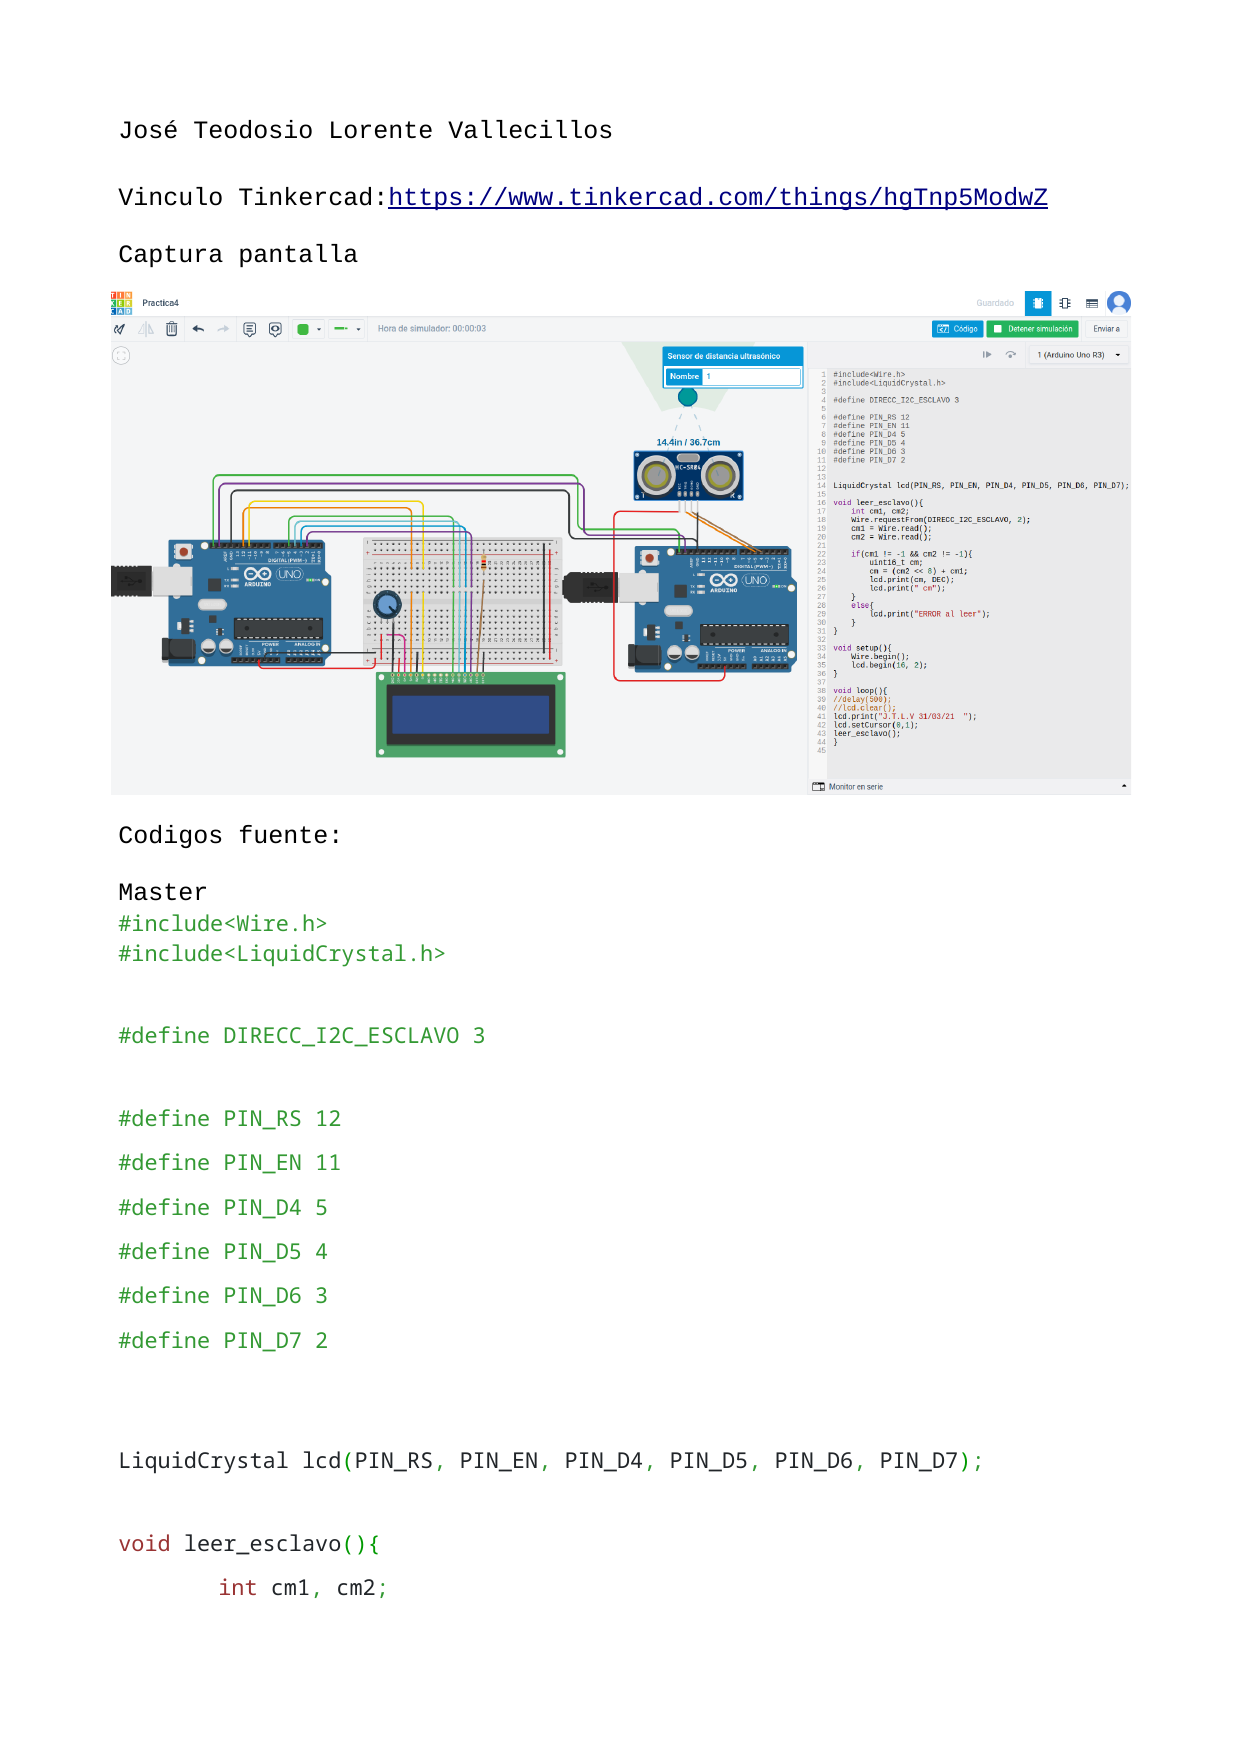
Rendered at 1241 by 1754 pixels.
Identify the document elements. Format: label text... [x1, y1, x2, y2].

text Master [118, 879, 1122, 908]
text José Teodosio Lorente Vallecillos [118, 118, 1122, 146]
text Captura pantalla [118, 241, 1122, 270]
text #include<LiquidCrystal.h> [118, 937, 1122, 967]
text Codigos fuente: [118, 823, 1122, 851]
text #define PIN_RS 12 [118, 1103, 1122, 1132]
text void leer_esclavo(){ [118, 1528, 1122, 1558]
text LiquidCrystal lcd(PIN_RS, PIN_EN, PIN_D4, PIN_D5, PIN_D6, PIN_D7); [118, 1445, 1122, 1475]
text #define PIN_D4 5 [118, 1191, 1122, 1221]
text #include<Wire.h> [118, 908, 1122, 937]
text #define PIN_D5 4 [118, 1236, 1122, 1266]
text #define PIN_EN 11 [118, 1147, 1122, 1177]
text #define PIN_D7 2 [118, 1324, 1122, 1354]
text int cm1, cm2; [118, 1572, 1122, 1602]
text Vinculo Tinkercad:https://www.tinkercad.com/things/hgTnp5ModwZ [118, 175, 1122, 213]
text #define PIN_D6 3 [118, 1280, 1122, 1310]
text #define DIRECC_I2C_ESCLAVO 3 [118, 1020, 1122, 1050]
